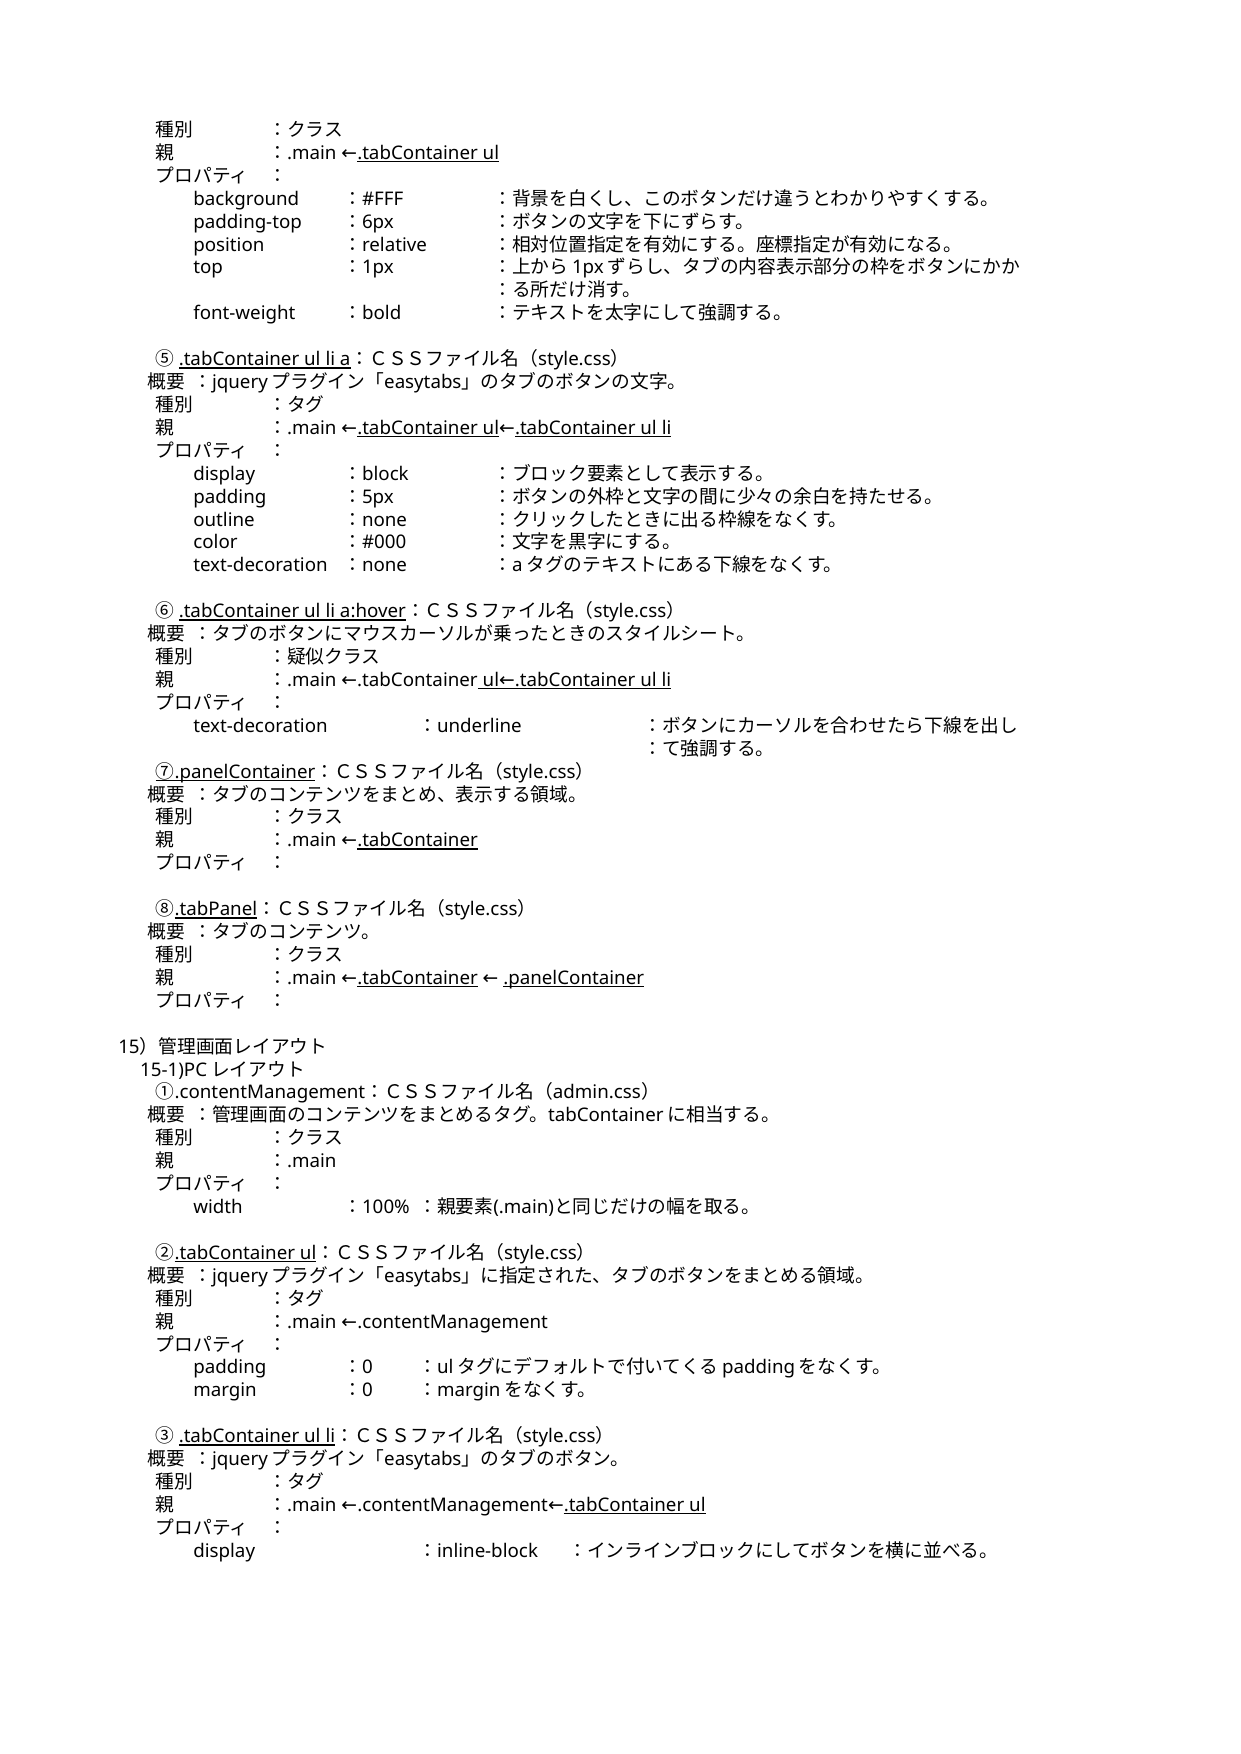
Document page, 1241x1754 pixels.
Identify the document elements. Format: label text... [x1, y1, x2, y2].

text プロパティ ： [118, 439, 1122, 462]
text padding ：0 ：ulタグにデフォルトで付いてくるpaddingをなくす。 [118, 1356, 1122, 1378]
text 親 ：.main ←.tabContainer ul←.tabContainer ul li [118, 416, 1122, 439]
text 種別 ：クラス [118, 1126, 1122, 1149]
text プロパティ ： [118, 1172, 1122, 1195]
text 種別 ：クラス [118, 806, 1122, 828]
text top ：1px ：上から1pxずらし、タブの内容表示部分の枠をボタンにかか [118, 256, 1122, 278]
text プロパティ ： [118, 164, 1122, 187]
text padding ：5px ：ボタンの外枠と文字の間に少々の余白を持たせる。 [118, 485, 1122, 508]
text 種別 ：疑似クラス [118, 645, 1122, 668]
text outline ：none ：クリックしたときに出る枠線をなくす。 [118, 508, 1122, 531]
text 親 ：.main ←.tabContainer ul←.tabContainer ul li [118, 668, 1122, 691]
text ⑤ .tabContainer ul li a：ＣＳＳファイル名（style.css） [118, 347, 1122, 370]
text color ：#000 ：文字を黒字にする。 [118, 531, 1122, 553]
text 親 ：.main ←.tabContainer ul [118, 141, 1122, 164]
text 15）管理画面レイアウト [118, 1035, 1122, 1058]
text background ：#FFF ：背景を白くし、このボタンだけ違うとわかりやすくする。 [118, 187, 1122, 210]
text font-weight ：bold ：テキストを太字にして強調する。 [118, 301, 1122, 324]
text margin ：0 ：marginをなくす。 [118, 1378, 1122, 1401]
text 種別 ：クラス [118, 118, 1122, 141]
text 種別 ：タグ [118, 1470, 1122, 1493]
text プロパティ ： [118, 989, 1122, 1012]
text 親 ：.main ←.contentManagement←.tabContainer ul [118, 1493, 1122, 1516]
text 概要 ：タブのコンテンツをまとめ、表示する領域。 [118, 783, 1122, 806]
text プロパティ ： [118, 1516, 1122, 1539]
text 親 ：.main ←.contentManagement [118, 1310, 1122, 1333]
text display ：inline-block ：インラインブロックにしてボタンを横に並べる。 [118, 1539, 1122, 1562]
text 種別 ：タグ [118, 393, 1122, 416]
text ⑦.panelContainer：ＣＳＳファイル名（style.css） [118, 760, 1122, 783]
text 15-1)PCレイアウト [118, 1058, 1122, 1081]
text text-decoration ：underline ：ボタンにカーソルを合わせたら下線を出し [118, 714, 1122, 737]
text text-decoration ：none ：aタグのテキストにある下線をなくす。 [118, 553, 1122, 576]
text プロパティ ： [118, 851, 1122, 874]
text padding-top ：6px ：ボタンの文字を下にずらす。 [118, 210, 1122, 233]
text 概要 ：タブのボタンにマウスカーソルが乗ったときのスタイルシート。 [118, 622, 1122, 645]
text ⑧.tabPanel：ＣＳＳファイル名（style.css） [118, 897, 1122, 920]
text ⑥ .tabContainer ul li a:hover：ＣＳＳファイル名（style.css） [118, 599, 1122, 622]
text ：て強調する。 [118, 737, 1122, 760]
text 概要 ：タブのコンテンツ。 [118, 920, 1122, 943]
text プロパティ ： [118, 1333, 1122, 1356]
text 親 ：.main [118, 1149, 1122, 1172]
text display ：block ：ブロック要素として表示する。 [118, 462, 1122, 485]
text position ：relative ：相対位置指定を有効にする。座標指定が有効になる。 [118, 233, 1122, 256]
text 概要 ：管理画面のコンテンツをまとめるタグ。tabContainerに相当する。 [118, 1103, 1122, 1126]
text ：る所だけ消す。 [118, 278, 1122, 301]
text ③ .tabContainer ul li：ＣＳＳファイル名（style.css） [118, 1424, 1122, 1447]
text 概要 ：jqueryプラグイン「easytabs」のタブのボタンの文字。 [118, 370, 1122, 393]
text プロパティ ： [118, 691, 1122, 714]
text 種別 ：クラス [118, 943, 1122, 966]
text ②.tabContainer ul：ＣＳＳファイル名（style.css） [118, 1241, 1122, 1264]
text ①.contentManagement：ＣＳＳファイル名（admin.css） [118, 1081, 1122, 1103]
text 種別 ：タグ [118, 1287, 1122, 1310]
text width ：100% ：親要素(.main)と同じだけの幅を取る。 [118, 1195, 1122, 1218]
text 親 ：.main ←.tabContainer ← .panelContainer [118, 966, 1122, 989]
text 概要 ：jqueryプラグイン「easytabs」に指定された、タブのボタンをまとめる領域。 [118, 1264, 1122, 1287]
text 親 ：.main ←.tabContainer [118, 828, 1122, 851]
text 概要 ：jqueryプラグイン「easytabs」のタブのボタン。 [118, 1447, 1122, 1470]
